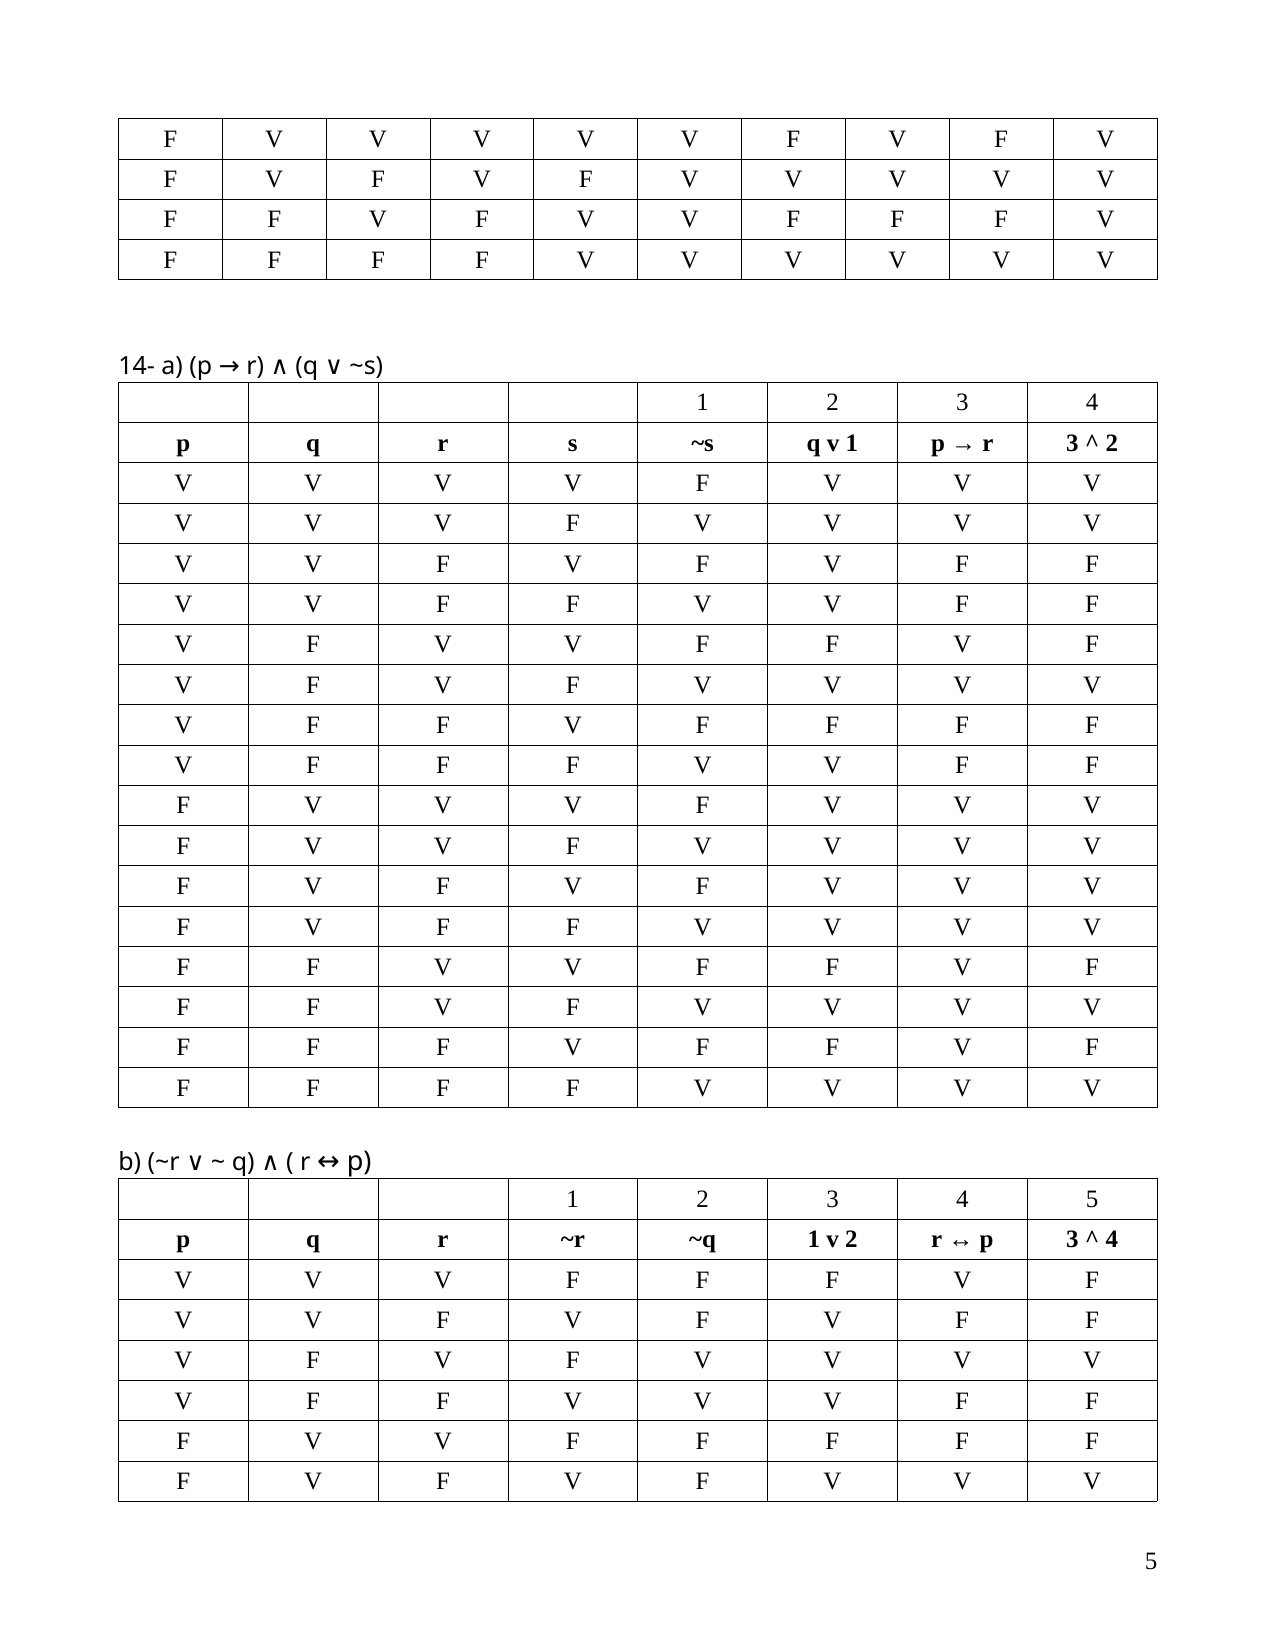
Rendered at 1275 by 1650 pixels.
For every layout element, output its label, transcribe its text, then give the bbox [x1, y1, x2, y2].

table_cell V [379, 504, 508, 543]
table_cell F [638, 1028, 767, 1067]
table_cell V [1054, 240, 1157, 279]
table_header 1 [509, 1179, 637, 1219]
table_header 1 [638, 383, 767, 422]
table_cell V [768, 826, 897, 865]
table_cell V [119, 665, 248, 704]
table_cell V [1028, 786, 1157, 825]
table_cell V [768, 544, 897, 583]
table_cell F [379, 907, 508, 946]
table_cell F [950, 200, 1053, 239]
table_cell V [509, 625, 637, 664]
table_cell V [509, 947, 637, 986]
table_cell V [379, 625, 508, 664]
table_cell F [119, 907, 248, 946]
table_header 4 [898, 1179, 1027, 1219]
table_cell V [379, 1260, 508, 1299]
table_cell F [249, 987, 378, 1027]
table_cell F [768, 1028, 897, 1067]
table_cell F [119, 200, 222, 239]
table_cell V [223, 160, 326, 199]
table_cell r [379, 423, 508, 462]
table_cell F [249, 625, 378, 664]
table_cell V [509, 463, 637, 503]
table_cell F [768, 705, 897, 744]
table_cell F [898, 1381, 1027, 1420]
table_cell q [249, 423, 378, 462]
table_cell F [638, 866, 767, 906]
table_cell V [638, 1381, 767, 1420]
table_cell V [509, 786, 637, 825]
table_cell F [119, 119, 222, 158]
text b) (~r ∨ ~ q) ∧ ( r ↔ p) [118, 1141, 1157, 1178]
table_cell F [638, 463, 767, 503]
table_cell F [898, 1421, 1027, 1461]
table_cell F [119, 1028, 248, 1067]
table_cell V [768, 987, 897, 1027]
table_cell F [223, 240, 326, 279]
table_cell F [509, 1341, 637, 1380]
table_cell F [119, 1068, 248, 1107]
table_cell V [742, 240, 845, 279]
table_cell V [534, 240, 637, 279]
table_cell 1 v 2 [768, 1220, 897, 1259]
table_cell V [379, 1421, 508, 1461]
table_cell V [249, 786, 378, 825]
table_cell F [431, 240, 533, 279]
table_cell V [431, 160, 533, 199]
table_cell V [898, 947, 1027, 986]
table_cell V [768, 463, 897, 503]
table_cell V [898, 1341, 1027, 1380]
table_cell V [1028, 504, 1157, 543]
table_cell V [846, 160, 949, 199]
table_cell F [638, 947, 767, 986]
table_cell F [1028, 1028, 1157, 1067]
table_cell V [327, 119, 430, 158]
table_cell F [249, 665, 378, 704]
table_cell F [1028, 1300, 1157, 1339]
table_cell F [509, 1068, 637, 1107]
table_cell V [638, 240, 741, 279]
table_cell V [249, 826, 378, 865]
table_cell F [509, 584, 637, 623]
table_cell F [379, 1381, 508, 1420]
table_cell V [249, 907, 378, 946]
table_cell F [509, 1421, 637, 1461]
table_cell F [249, 1341, 378, 1380]
table_header 5 [1028, 1179, 1157, 1219]
table_cell V [898, 987, 1027, 1027]
table_cell V [249, 1421, 378, 1461]
table_cell F [509, 987, 637, 1027]
table_cell V [768, 907, 897, 946]
table_cell V [1028, 463, 1157, 503]
table_cell V [768, 504, 897, 543]
table_cell V [638, 665, 767, 704]
table_cell V [898, 1028, 1027, 1067]
table_cell V [119, 1341, 248, 1380]
table_cell V [898, 1462, 1027, 1501]
table_cell V [1028, 1068, 1157, 1107]
table_cell F [119, 947, 248, 986]
table_cell V [898, 625, 1027, 664]
table_cell F [379, 1028, 508, 1067]
table_cell F [1028, 544, 1157, 583]
table_cell F [898, 544, 1027, 583]
table_cell r ↔ p [898, 1220, 1027, 1259]
table_cell V [1028, 1341, 1157, 1380]
table_cell F [742, 119, 845, 158]
table_cell p → r [898, 423, 1027, 462]
table_cell F [638, 705, 767, 744]
table_cell V [950, 160, 1053, 199]
table_cell V [638, 504, 767, 543]
table_cell V [768, 746, 897, 785]
table_cell 3 ^ 2 [1028, 423, 1157, 462]
table_cell V [638, 200, 741, 239]
table_cell V [249, 504, 378, 543]
table_cell V [1028, 987, 1157, 1027]
table_cell F [638, 625, 767, 664]
table_header [119, 383, 248, 422]
table_cell V [638, 584, 767, 623]
table_cell V [534, 200, 637, 239]
table_cell F [249, 705, 378, 744]
table_cell V [638, 826, 767, 865]
table_cell F [379, 544, 508, 583]
table_cell F [119, 866, 248, 906]
table_cell F [379, 1068, 508, 1107]
table_cell F [1028, 746, 1157, 785]
table_cell F [509, 907, 637, 946]
table_cell F [509, 1260, 637, 1299]
table_header [249, 1179, 378, 1219]
table_cell V [898, 1260, 1027, 1299]
table_cell p [119, 423, 248, 462]
table_cell ~r [509, 1220, 637, 1259]
table_cell V [249, 1462, 378, 1501]
table_cell V [898, 665, 1027, 704]
table_cell V [119, 625, 248, 664]
table_cell F [119, 240, 222, 279]
table_cell V [379, 826, 508, 865]
table_cell V [898, 907, 1027, 946]
table_cell V [898, 463, 1027, 503]
table_cell r [379, 1220, 508, 1259]
table_header 3 [898, 383, 1027, 422]
table_cell F [1028, 584, 1157, 623]
table_cell F [119, 160, 222, 199]
table_cell V [950, 240, 1053, 279]
table_cell V [898, 1068, 1027, 1107]
table_cell V [119, 1260, 248, 1299]
table_cell V [846, 119, 949, 158]
table_cell F [249, 746, 378, 785]
table_cell F [119, 826, 248, 865]
table_cell ~s [638, 423, 767, 462]
table_cell V [898, 866, 1027, 906]
table_cell V [119, 1381, 248, 1420]
table_cell V [379, 463, 508, 503]
table_cell V [379, 1341, 508, 1380]
table_cell V [379, 786, 508, 825]
table_cell V [1054, 160, 1157, 199]
table_cell V [249, 866, 378, 906]
table_cell F [379, 866, 508, 906]
table_cell V [249, 463, 378, 503]
table_cell V [638, 907, 767, 946]
table_cell F [509, 826, 637, 865]
table_cell V [638, 119, 741, 158]
table_cell F [379, 705, 508, 744]
table_cell F [1028, 1381, 1157, 1420]
table_cell p [119, 1220, 248, 1259]
table_cell F [898, 705, 1027, 744]
table_cell F [768, 1421, 897, 1461]
table_cell s [509, 423, 637, 462]
table_cell q v 1 [768, 423, 897, 462]
table_cell V [768, 1462, 897, 1501]
table_cell V [1028, 907, 1157, 946]
table_cell V [1028, 866, 1157, 906]
table_cell F [119, 786, 248, 825]
table_cell V [1054, 200, 1157, 239]
table_cell V [768, 665, 897, 704]
table_cell F [638, 1260, 767, 1299]
table_cell F [249, 1068, 378, 1107]
table_cell V [898, 504, 1027, 543]
table_cell ~q [638, 1220, 767, 1259]
table_cell V [768, 866, 897, 906]
table_cell V [119, 584, 248, 623]
table_cell F [249, 947, 378, 986]
table_cell V [742, 160, 845, 199]
table_cell F [638, 786, 767, 825]
table_cell V [223, 119, 326, 158]
table_cell F [898, 746, 1027, 785]
table_cell V [768, 786, 897, 825]
table_cell F [638, 1421, 767, 1461]
table_cell V [638, 746, 767, 785]
table_header 3 [768, 1179, 897, 1219]
table_cell F [846, 200, 949, 239]
table_cell F [509, 665, 637, 704]
table_cell F [1028, 625, 1157, 664]
table_cell F [327, 240, 430, 279]
table_header 2 [638, 1179, 767, 1219]
table_cell V [509, 544, 637, 583]
table_cell F [431, 200, 533, 239]
table_header [379, 383, 508, 422]
text 14- a) (p → r) ∧ (q ∨ ~s) [118, 348, 1157, 382]
table_cell V [119, 463, 248, 503]
table_cell F [119, 1462, 248, 1501]
table_cell V [509, 866, 637, 906]
table_cell V [249, 1260, 378, 1299]
table_cell V [249, 544, 378, 583]
table_cell F [379, 1462, 508, 1501]
table_header [379, 1179, 508, 1219]
table_cell 3 ^ 4 [1028, 1220, 1157, 1259]
table_cell F [638, 1300, 767, 1339]
table_cell V [534, 119, 637, 158]
table_cell F [223, 200, 326, 239]
table_cell F [119, 987, 248, 1027]
table_cell V [509, 705, 637, 744]
table_cell F [768, 625, 897, 664]
table_cell F [950, 119, 1053, 158]
table_cell V [1028, 826, 1157, 865]
table_cell F [1028, 947, 1157, 986]
table_cell F [742, 200, 845, 239]
table_cell F [379, 584, 508, 623]
table_cell V [638, 1341, 767, 1380]
table_cell F [249, 1381, 378, 1420]
table_cell F [1028, 705, 1157, 744]
table_header [119, 1179, 248, 1219]
table_cell F [1028, 1421, 1157, 1461]
table_cell V [768, 1381, 897, 1420]
table_cell V [638, 1068, 767, 1107]
table_cell V [1054, 119, 1157, 158]
table_cell V [327, 200, 430, 239]
table_cell V [119, 746, 248, 785]
table_cell F [534, 160, 637, 199]
table_cell V [898, 826, 1027, 865]
table_cell F [638, 1462, 767, 1501]
table_cell F [638, 544, 767, 583]
table_cell V [509, 1381, 637, 1420]
table_cell F [768, 1260, 897, 1299]
table_cell F [119, 1421, 248, 1461]
table_cell F [898, 1300, 1027, 1339]
table_cell V [119, 544, 248, 583]
table_cell V [768, 584, 897, 623]
table_cell V [249, 584, 378, 623]
table_cell V [431, 119, 533, 158]
table_cell V [509, 1300, 637, 1339]
table_cell F [249, 1028, 378, 1067]
table_cell V [638, 160, 741, 199]
table_cell F [768, 947, 897, 986]
table_cell V [119, 705, 248, 744]
table_cell V [768, 1300, 897, 1339]
table_cell V [509, 1462, 637, 1501]
table_cell V [768, 1068, 897, 1107]
table_cell V [638, 987, 767, 1027]
table_cell F [509, 746, 637, 785]
table_cell V [119, 504, 248, 543]
table_cell F [379, 746, 508, 785]
table_header [509, 383, 637, 422]
table_cell F [898, 584, 1027, 623]
table_cell F [1028, 1260, 1157, 1299]
table_header [249, 383, 378, 422]
table_cell F [327, 160, 430, 199]
table_cell V [379, 987, 508, 1027]
table_cell V [1028, 1462, 1157, 1501]
table_cell V [379, 947, 508, 986]
table_cell q [249, 1220, 378, 1259]
table_cell V [768, 1341, 897, 1380]
table_header 4 [1028, 383, 1157, 422]
table_cell V [846, 240, 949, 279]
table_cell V [379, 665, 508, 704]
table_cell V [509, 1028, 637, 1067]
table_cell V [898, 786, 1027, 825]
table_cell V [249, 1300, 378, 1339]
table_cell F [509, 504, 637, 543]
table_cell V [119, 1300, 248, 1339]
table_header 2 [768, 383, 897, 422]
table_cell V [1028, 665, 1157, 704]
table_cell F [379, 1300, 508, 1339]
